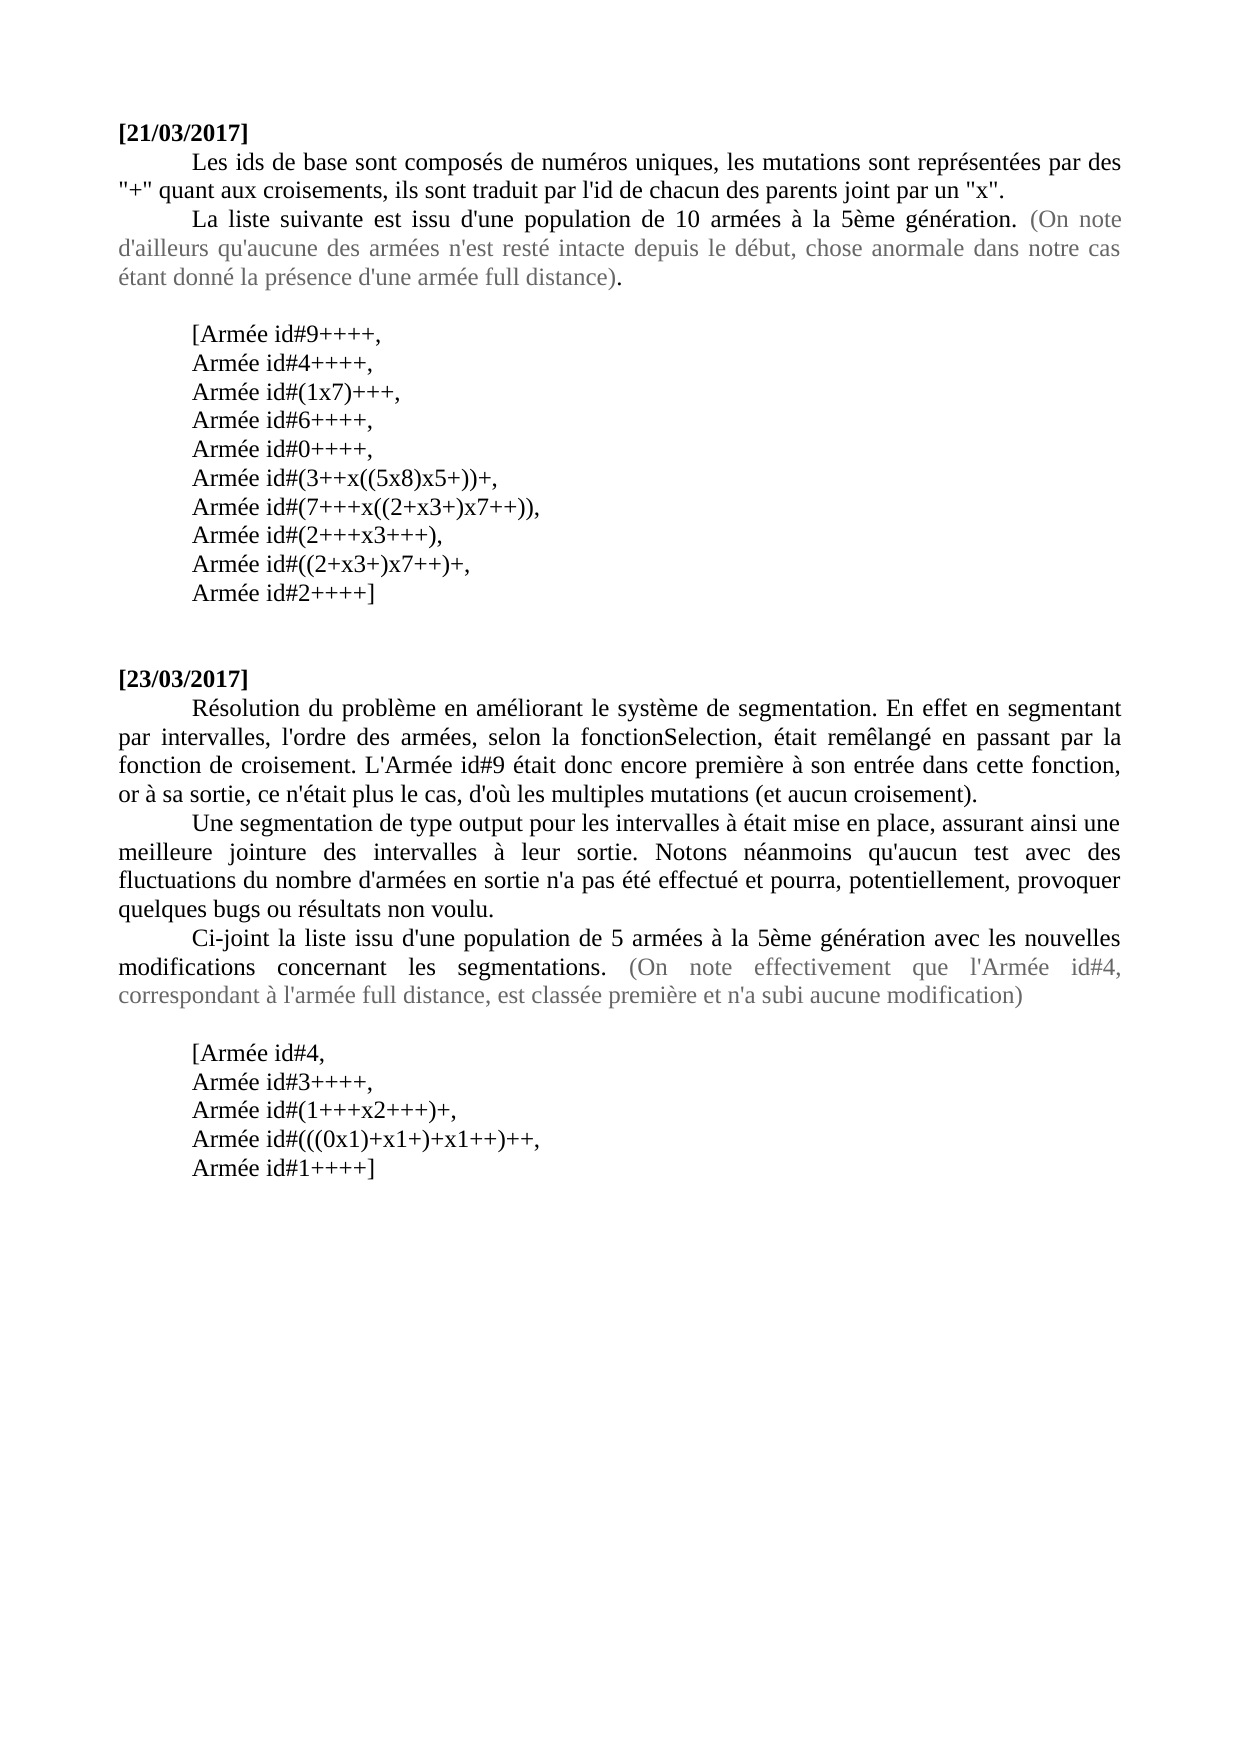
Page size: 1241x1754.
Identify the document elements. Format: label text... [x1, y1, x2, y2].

text Armée id#1++++] [118, 1153, 1122, 1182]
text Une segmentation de type output pour les intervalles à était mise en place, assurant ainsi une meilleure jointure des intervalles à leur sortie. Notons néanmoins qu'aucun test avec des fluctuations du nombre d'armées en sortie n'a pas été effectué et pourra, potentiellement, provoquer quelques bugs ou résultats non voulu. [118, 808, 1122, 923]
text Armée id#(2+++x3+++), [118, 521, 1122, 549]
text Armée id#(7+++x((2+x3+)x7++)), [118, 492, 1122, 521]
text Armée id#4++++, [118, 348, 1122, 377]
text Armée id#3++++, [118, 1067, 1122, 1096]
text Armée id#0++++, [118, 434, 1122, 463]
text Armée id#6++++, [118, 406, 1122, 434]
text La liste suivante est issu d'une population de 10 armées à la 5ème génération. (On note d'ailleurs qu'aucune des armées n'est resté intacte depuis le début, chose anormale dans notre cas étant donné la présence d'une armée full distance). [118, 204, 1122, 291]
text Armée id#(1+++x2+++)+, [118, 1096, 1122, 1124]
text Armée id#(((0x1)+x1+)+x1++)++, [118, 1124, 1122, 1153]
text [23/03/2017] [118, 664, 1122, 693]
text Armée id#2++++] [118, 578, 1122, 607]
text Les ids de base sont composés de numéros uniques, les mutations sont représentées par des "+" quant aux croisements, ils sont traduit par l'id de chacun des parents joint par un "x". [118, 147, 1122, 204]
text Armée id#((2+x3+)x7++)+, [118, 549, 1122, 578]
text [Armée id#9++++, [118, 319, 1122, 348]
text Armée id#(3++x((5x8)x5+))+, [118, 463, 1122, 492]
text [Armée id#4, [118, 1038, 1122, 1067]
text [21/03/2017] [118, 118, 1122, 147]
text Résolution du problème en améliorant le système de segmentation. En effet en segmentant par intervalles, l'ordre des armées, selon la fonctionSelection, était remêlangé en passant par la fonction de croisement. L'Armée id#9 était donc encore première à son entrée dans cette fonction, or à sa sortie, ce n'était plus le cas, d'où les multiples mutations (et aucun croisement). [118, 693, 1122, 808]
text Ci-joint la liste issu d'une population de 5 armées à la 5ème génération avec les nouvelles modifications concernant les segmentations. (On note effectivement que l'Armée id#4, correspondant à l'armée full distance, est classée première et n'a subi aucune modification) [118, 923, 1122, 1009]
text Armée id#(1x7)+++, [118, 377, 1122, 406]
